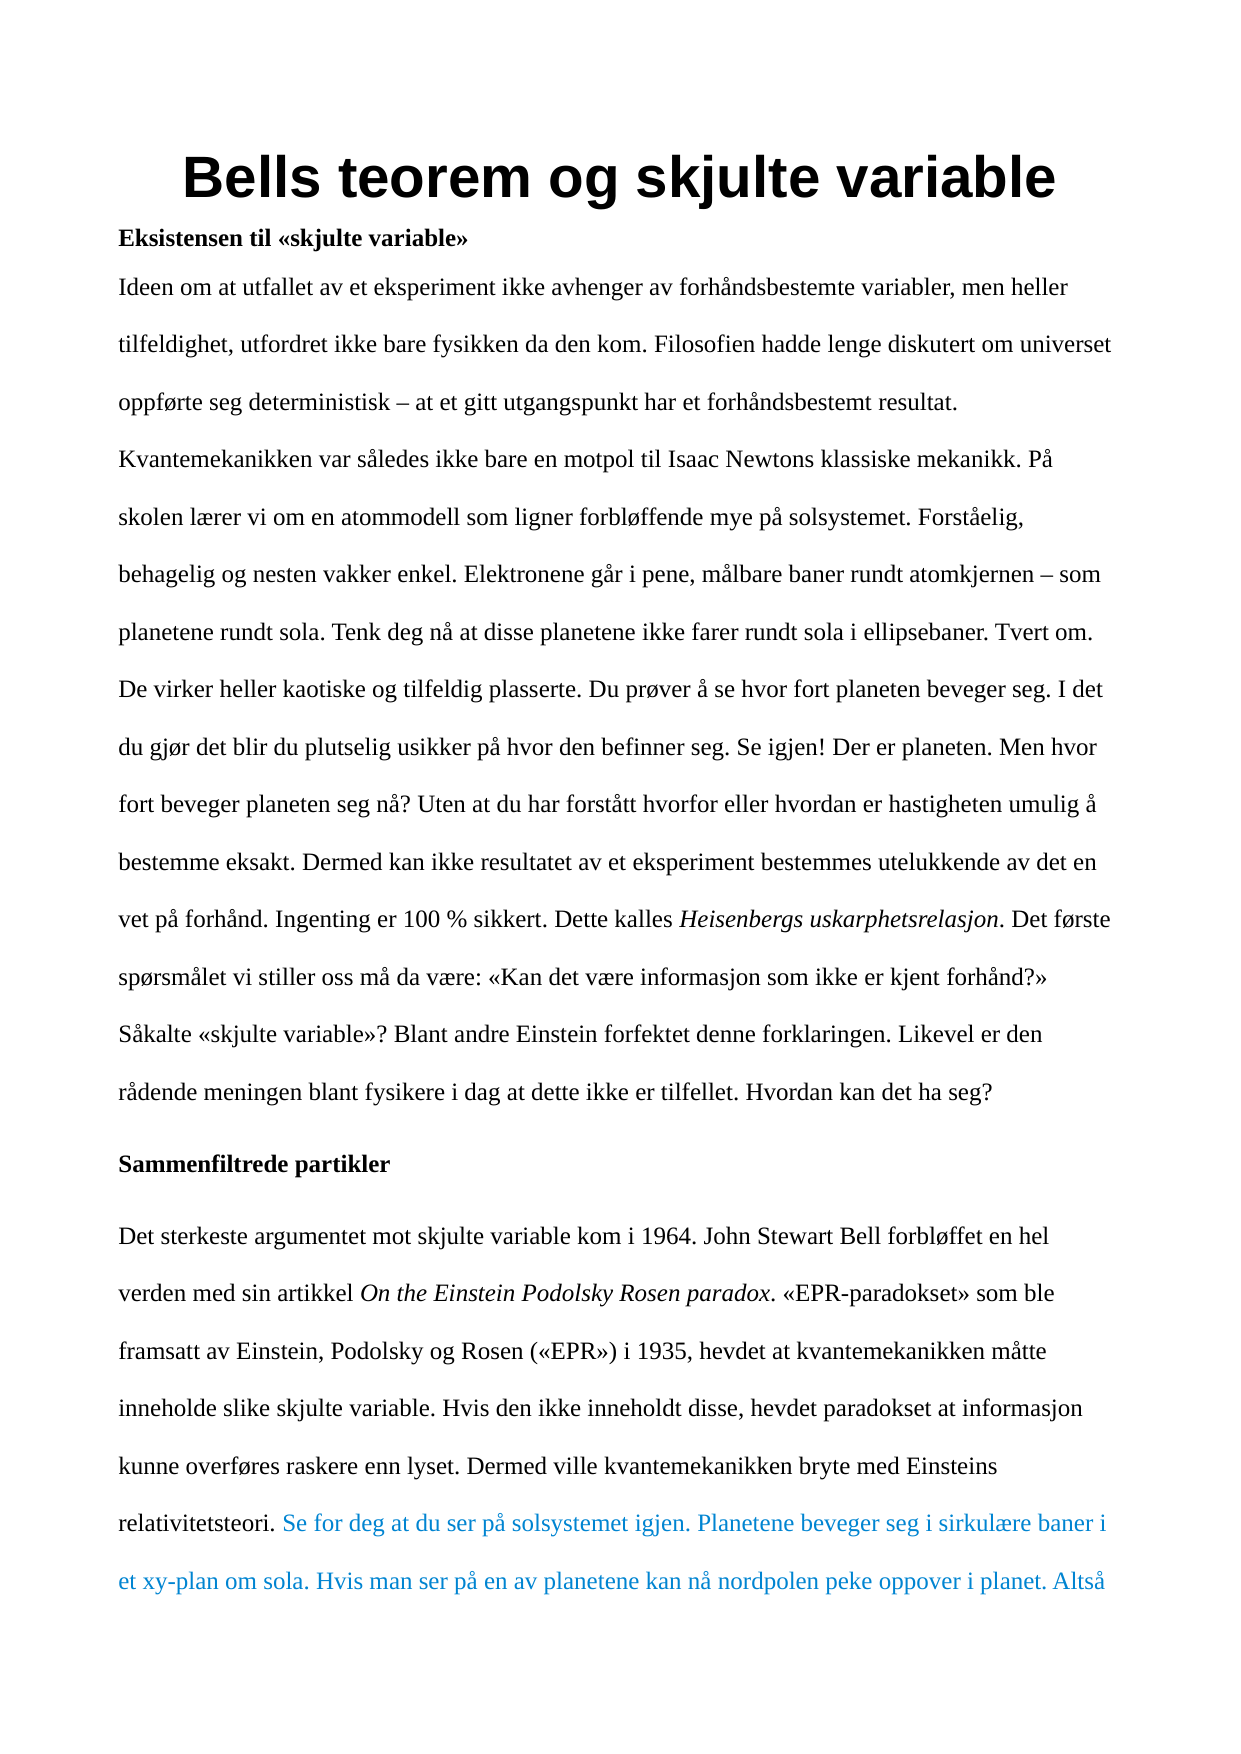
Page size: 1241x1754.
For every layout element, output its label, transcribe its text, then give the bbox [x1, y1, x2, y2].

text Ideen om at utfallet av et eksperiment ikke avhenger av forhåndsbestemte variabler, men heller tilfeldighet, utfordret ikke bare fysikken da den kom. Filosofien hadde lenge diskutert om universet oppførte seg deterministisk – at et gitt utgangspunkt har et forhåndsbestemt resultat. Kvantemekanikken var således ikke bare en motpol til Isaac Newtons klassiske mekanikk. På skolen lærer vi om en atommodell som ligner forbløffende mye på solsystemet. Forståelig, behagelig og nesten vakker enkel. Elektronene går i pene, målbare baner rundt atomkjernen – som planetene rundt sola. Tenk deg nå at disse planetene ikke farer rundt sola i ellipsebaner. Tvert om. De virker heller kaotiske og tilfeldig plasserte. Du prøver å se hvor fort planeten beveger seg. I det du gjør det blir du plutselig usikker på hvor den befinner seg. Se igjen! Der er planeten. Men hvor fort beveger planeten seg nå? Uten at du har forstått hvorfor eller hvordan er hastigheten umulig å bestemme eksakt. Dermed kan ikke resultatet av et eksperiment bestemmes utelukkende av det en vet på forhånd. Ingenting er 100 % sikkert. Dette kalles Heisenbergs uskarphetsrelasjon. Det første spørsmålet vi stiller oss må da være: «Kan det være informasjon som ikke er kjent forhånd?» Såkalte «skjulte variable»? Blant andre Einstein forfektet denne forklaringen. Likevel er den rådende meningen blant fysikere i dag at dette ikke er tilfellet. Hvordan kan det ha seg? [118, 272, 1122, 1106]
text Det sterkeste argumentet mot skjulte variable kom i 1964. John Stewart Bell forbløffet en hel verden med sin artikkel On the Einstein Podolsky Rosen paradox. «EPR-paradokset» som ble framsatt av Einstein, Podolsky og Rosen («EPR») i 1935, hevdet at kvantemekanikken måtte inneholde slike skjulte variable. Hvis den ikke inneholdt disse, hevdet paradokset at informasjon kunne overføres raskere enn lyset. Dermed ville kvantemekanikken bryte med Einsteins relativitetsteori. Se for deg at du ser på solsystemet igjen. Planetene beveger seg i sirkulære baner i et xy-plan om sola. Hvis man ser på en av planetene kan nå nordpolen peke oppover i planet. Altså [118, 1221, 1122, 1595]
text Eksistensen til «skjulte variable» [118, 223, 1122, 251]
title Bells teorem og skjulte variable [118, 143, 1122, 210]
text Sammenfiltrede partikler [118, 1149, 1122, 1178]
